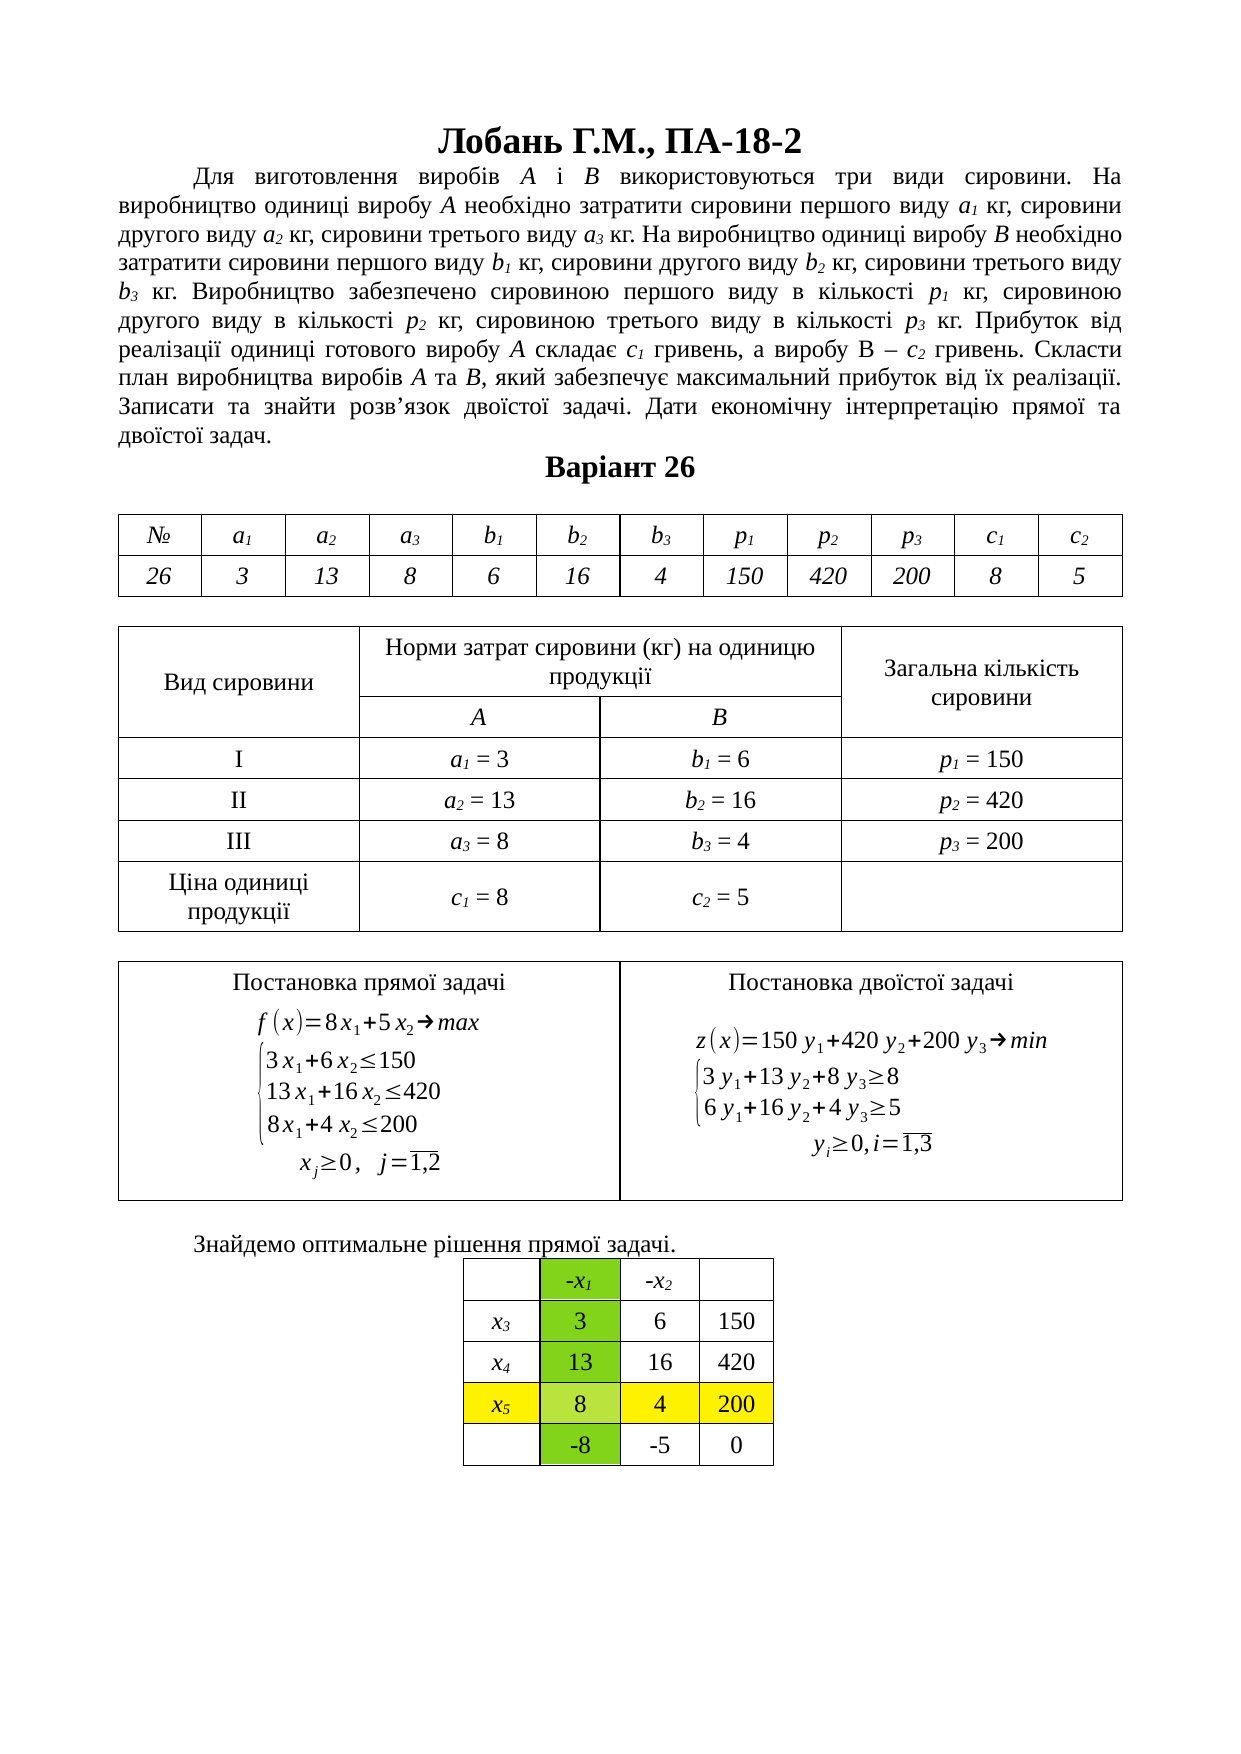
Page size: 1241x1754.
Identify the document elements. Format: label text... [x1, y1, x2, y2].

table_cell ІІІ [119, 821, 359, 861]
table_header p1 [704, 515, 787, 555]
table_cell x3 [464, 1301, 539, 1341]
table_cell 0 [700, 1424, 773, 1464]
table_cell Ціна одиниці продукції [119, 862, 359, 931]
table_cell a1 = 3 [360, 738, 599, 778]
table_header Норми затрат сировини (кг) на одиницю продукції [360, 627, 841, 696]
table_header a1 [202, 515, 285, 555]
table_header Вид сировини [119, 627, 359, 737]
table_header b3 [621, 515, 703, 555]
text Знайдемо оптимальне рішення прямої задачі. [118, 1229, 1122, 1258]
table_cell b1 = 6 [601, 738, 841, 778]
table_cell 420 [788, 556, 871, 596]
table_cell x4 [464, 1342, 539, 1382]
table_cell 4 [621, 1383, 699, 1423]
table_cell 8 [370, 556, 452, 596]
text Лобань Г.М., ПА-18-2 [118, 118, 1122, 161]
table_cell 200 [700, 1383, 773, 1423]
table_cell b2 = 16 [601, 779, 841, 819]
table_cell [464, 1424, 539, 1464]
table_cell p3 = 200 [842, 821, 1122, 861]
table_cell 4 [621, 556, 703, 596]
table_cell с2 = 5 [601, 862, 841, 931]
table_cell [621, 1002, 1122, 1200]
table_cell ІІ [119, 779, 359, 819]
table_cell 3 [541, 1301, 620, 1341]
table_header -x1 [541, 1259, 620, 1299]
table_header p3 [872, 515, 954, 555]
table_header -x2 [621, 1259, 699, 1299]
table_cell p2 = 420 [842, 779, 1122, 819]
table_header c2 [1039, 515, 1122, 555]
table_cell a3 = 8 [360, 821, 599, 861]
table_header Постановка прямої задачі [119, 962, 619, 1002]
table_cell 16 [537, 556, 619, 596]
table_cell [119, 1002, 619, 1200]
table_cell І [119, 738, 359, 778]
table_cell [842, 862, 1122, 931]
table_cell 150 [704, 556, 787, 596]
table_header p2 [788, 515, 871, 555]
table_cell 3 [202, 556, 285, 596]
table_cell 16 [621, 1342, 699, 1382]
table_cell 26 [119, 556, 201, 596]
table_header a2 [286, 515, 369, 555]
table_cell В [601, 697, 841, 737]
table_cell 8 [955, 556, 1038, 596]
table_cell 6 [621, 1301, 699, 1341]
table_cell p1 = 150 [842, 738, 1122, 778]
table_cell -5 [621, 1424, 699, 1464]
table_cell А [360, 697, 599, 737]
table_header Постановка двоїстої задачі [621, 962, 1122, 1002]
table_cell 5 [1039, 556, 1122, 596]
table_header [700, 1259, 773, 1299]
table_cell -8 [541, 1424, 620, 1464]
table_cell 8 [541, 1383, 620, 1423]
table_cell x5 [464, 1383, 539, 1423]
table_cell a2 = 13 [360, 779, 599, 819]
table_header b1 [453, 515, 536, 555]
text Варіант 26 [118, 449, 1122, 485]
table_cell b3 = 4 [601, 821, 841, 861]
table_cell 150 [700, 1301, 773, 1341]
table_header № [119, 515, 201, 555]
table_header b2 [537, 515, 619, 555]
table_header [464, 1259, 539, 1299]
table_header Загальна кількість сировини [842, 627, 1122, 737]
table_cell 200 [872, 556, 954, 596]
table_cell 420 [700, 1342, 773, 1382]
table_cell 13 [541, 1342, 620, 1382]
text Для виготовлення виробів A і B використовуються три види сировини. На виробництво одиниці виробу А необхідно затратити сировини першого виду a1 кг, сировини другого виду a2 кг, сировини третього виду a3 кг. На виробництво одиниці виробу В необхідно затратити сировини першого виду b1 кг, сировини другого виду b2 кг, сировини третього виду b3 кг. Виробництво забезпечено сировиною першого виду в кількості p1 кг, сировиною другого виду в кількості p2 кг, сировиною третього виду в кількості p3 кг. Прибуток від реалізації одиниці готового виробу А складає c1 гривень, а виробу В – c2 гривень. Скласти план виробництва виробів А та В, який забезпечує максимальний прибуток від їх реалізації. Записати та знайти розв’язок двоїстої задачі. Дати економічну інтерпретацію прямої та двоїстої задач. [118, 161, 1122, 449]
table_cell 13 [286, 556, 369, 596]
table_cell с1 = 8 [360, 862, 599, 931]
table_header c1 [955, 515, 1038, 555]
table_header a3 [370, 515, 452, 555]
table_cell 6 [453, 556, 536, 596]
